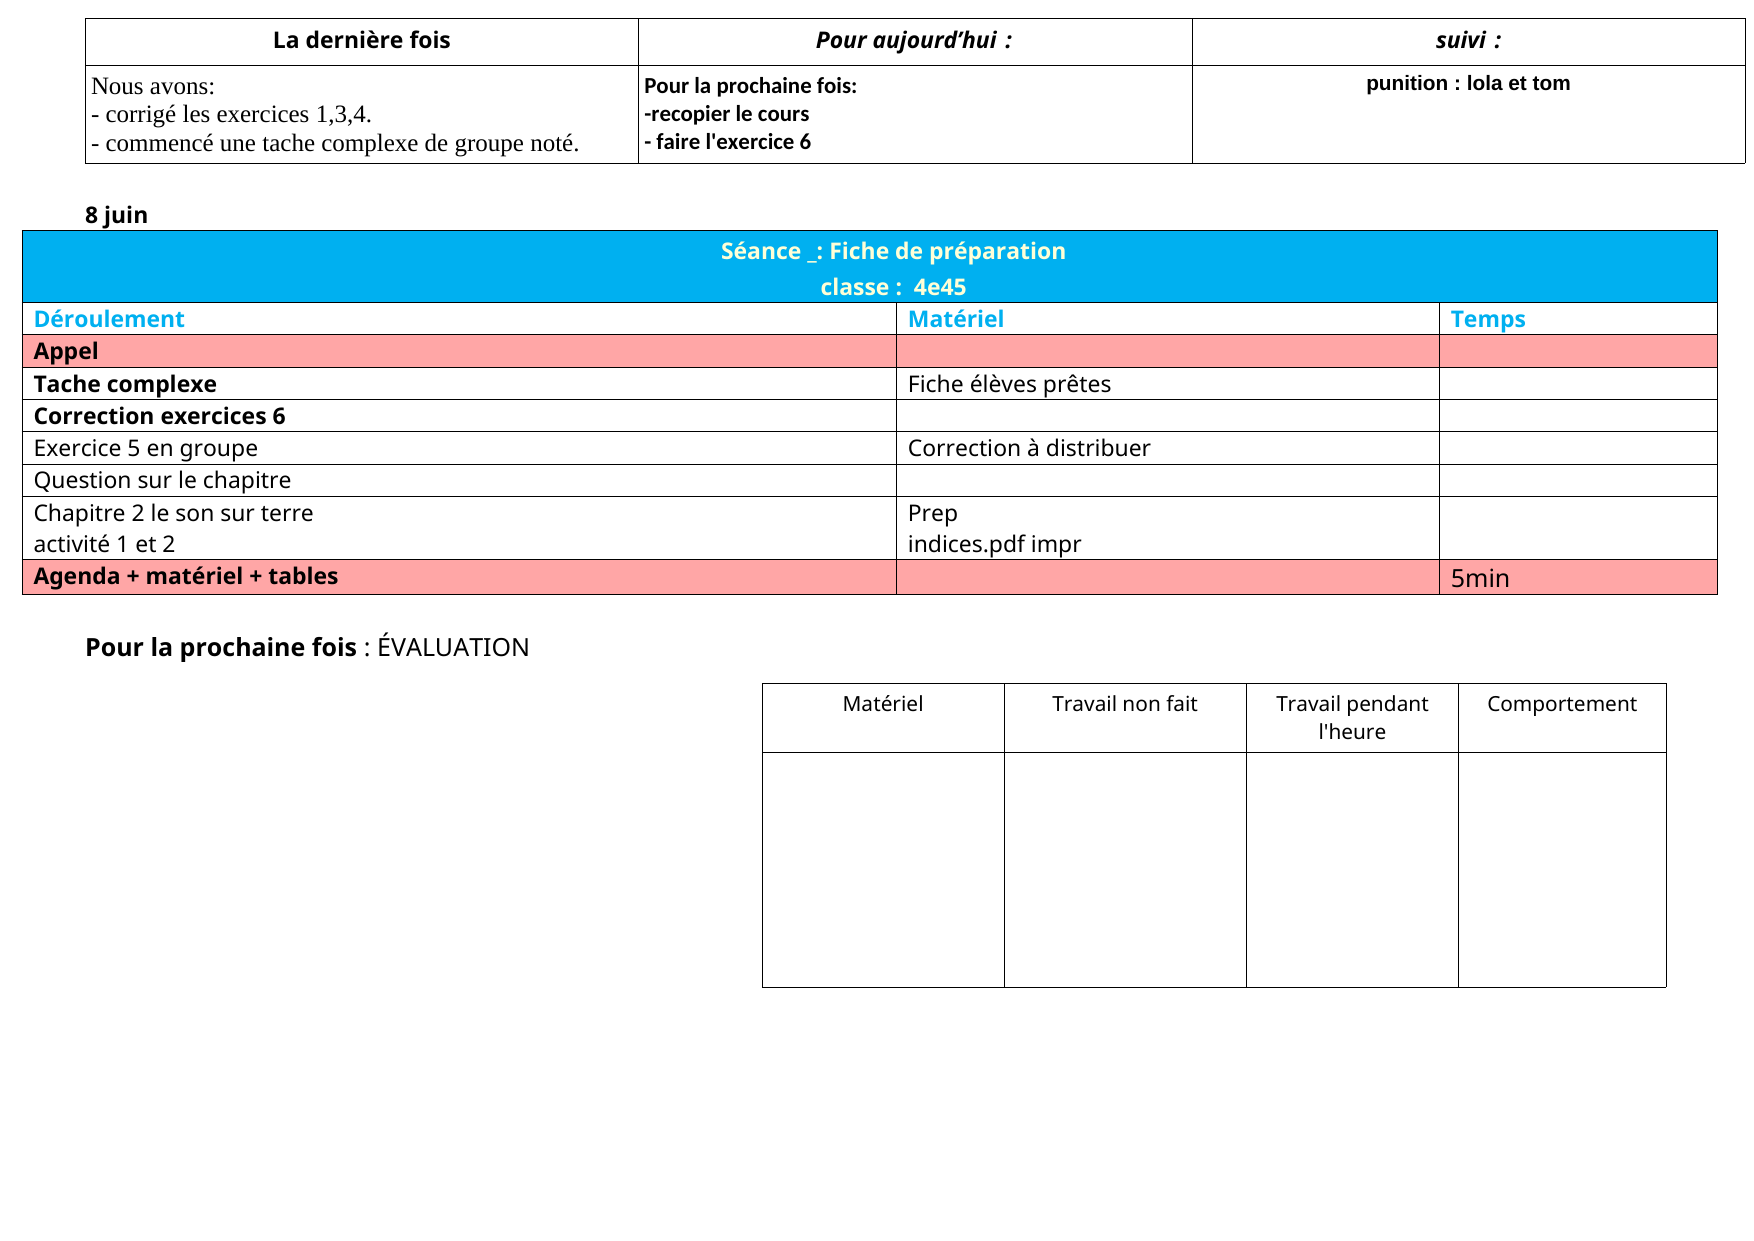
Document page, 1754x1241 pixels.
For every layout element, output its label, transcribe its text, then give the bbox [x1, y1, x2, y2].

table_cell Correction exercices 6 [23, 400, 896, 431]
table_cell Déroulement [23, 303, 896, 334]
table_cell [897, 465, 1439, 496]
table_cell Agenda + matériel + tables [23, 560, 896, 594]
table_cell [763, 753, 1004, 987]
table_cell Exercice 5 en groupe [23, 432, 896, 463]
table_header Comportement [1459, 684, 1666, 752]
text Pour la prochaine fois : ÉVALUATION [85, 629, 1745, 663]
table_header Matériel [763, 684, 1004, 752]
table_cell Temps [1440, 303, 1717, 334]
table_cell 5min [1440, 560, 1717, 594]
table_cell [1440, 368, 1717, 399]
table_cell [1440, 497, 1717, 559]
table_cell Nous avons: - corrigé les exercices 1,3,4. - commencé une tache complexe de groupe noté. [86, 66, 638, 163]
table_cell [1440, 465, 1717, 496]
table_cell Tache complexe [23, 368, 896, 399]
table_header suivi : [1193, 19, 1745, 65]
table_cell Chapitre 2 le son sur terre activité 1 et 2 [23, 497, 896, 559]
table_cell punition : lola et tom [1193, 66, 1745, 163]
table_cell [1440, 432, 1717, 463]
table_header Travail pendant l'heure [1247, 684, 1458, 752]
table_header Séance _: Fiche de préparation classe : 4e45 [23, 231, 1717, 302]
table_header La dernière fois [86, 19, 638, 65]
table_cell [1440, 335, 1717, 367]
table_cell [1440, 400, 1717, 431]
table_cell Matériel [897, 303, 1439, 334]
text 8 juin [85, 199, 1754, 230]
table_cell Prep indices.pdf impr [897, 497, 1439, 559]
table_cell Pour la prochaine fois: -recopier le cours - faire l'exercice 6 [639, 66, 1192, 163]
table_cell [897, 560, 1439, 594]
table_cell Question sur le chapitre [23, 465, 896, 496]
table_cell [1247, 753, 1458, 987]
table_cell [897, 400, 1439, 431]
table_cell Appel [23, 335, 896, 367]
table_cell [1005, 753, 1246, 987]
table_cell [1459, 753, 1666, 987]
table_header Travail non fait [1005, 684, 1246, 752]
table_cell Correction à distribuer [897, 432, 1439, 463]
table_cell Fiche élèves prêtes [897, 368, 1439, 399]
table_header Pour aujourd’hui : [639, 19, 1192, 65]
table_cell [897, 335, 1439, 367]
